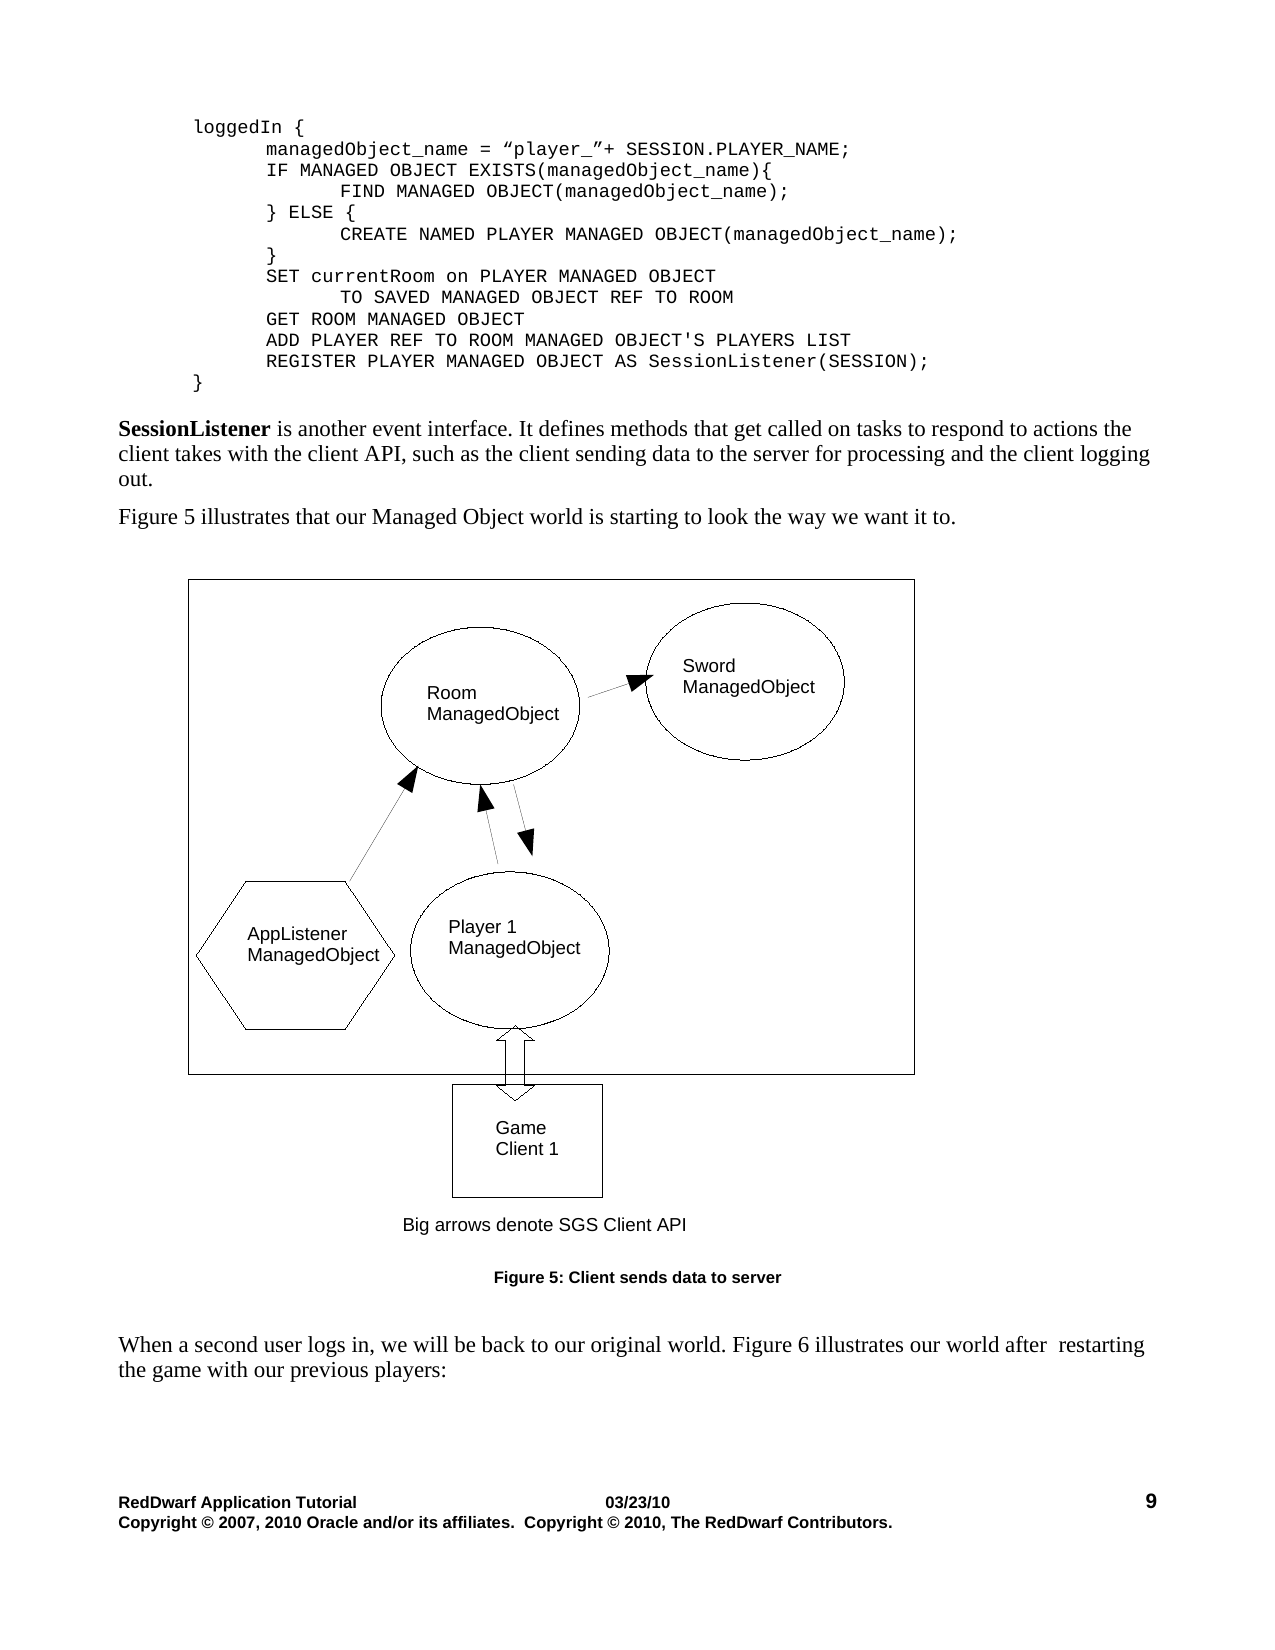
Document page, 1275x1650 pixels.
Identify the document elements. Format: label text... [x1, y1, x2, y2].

text } [192, 373, 1098, 394]
text TO SAVED MANAGED OBJECT REF TO ROOM GET ROOM MANAGED OBJECT ADD PLAYER REF TO ROOM MANAGED OBJECT'S PLAYERS LIST REGISTER PLAYER MANAGED OBJECT AS SessionListener(SESSION); [192, 288, 1098, 373]
text Figure 5: Client sends data to server [118, 542, 1157, 1287]
text loggedIn { managedObject_name = “player_”+ SESSION.PLAYER_NAME; IF MANAGED OBJECT EXISTS(managedObject_name){ FIND MANAGED OBJECT(managedObject_name); } ELSE { CREATE NAMED PLAYER MANAGED OBJECT(managedObject_name); } SET currentRoom on PLAYER MANAGED OBJECT [192, 118, 1098, 288]
text Figure 5 illustrates that our Managed Object world is starting to look the way we want it to. [118, 504, 1157, 530]
text SessionListener is another event interface. It defines methods that get called on tasks to respond to actions the client takes with the client API, such as the client sending data to the server for processing and the client logging out. [118, 416, 1157, 492]
text When a second user logs in, we will be back to our original world. Figure 6 illustrates our world after restarting the game with our previous players: [118, 1332, 1157, 1383]
